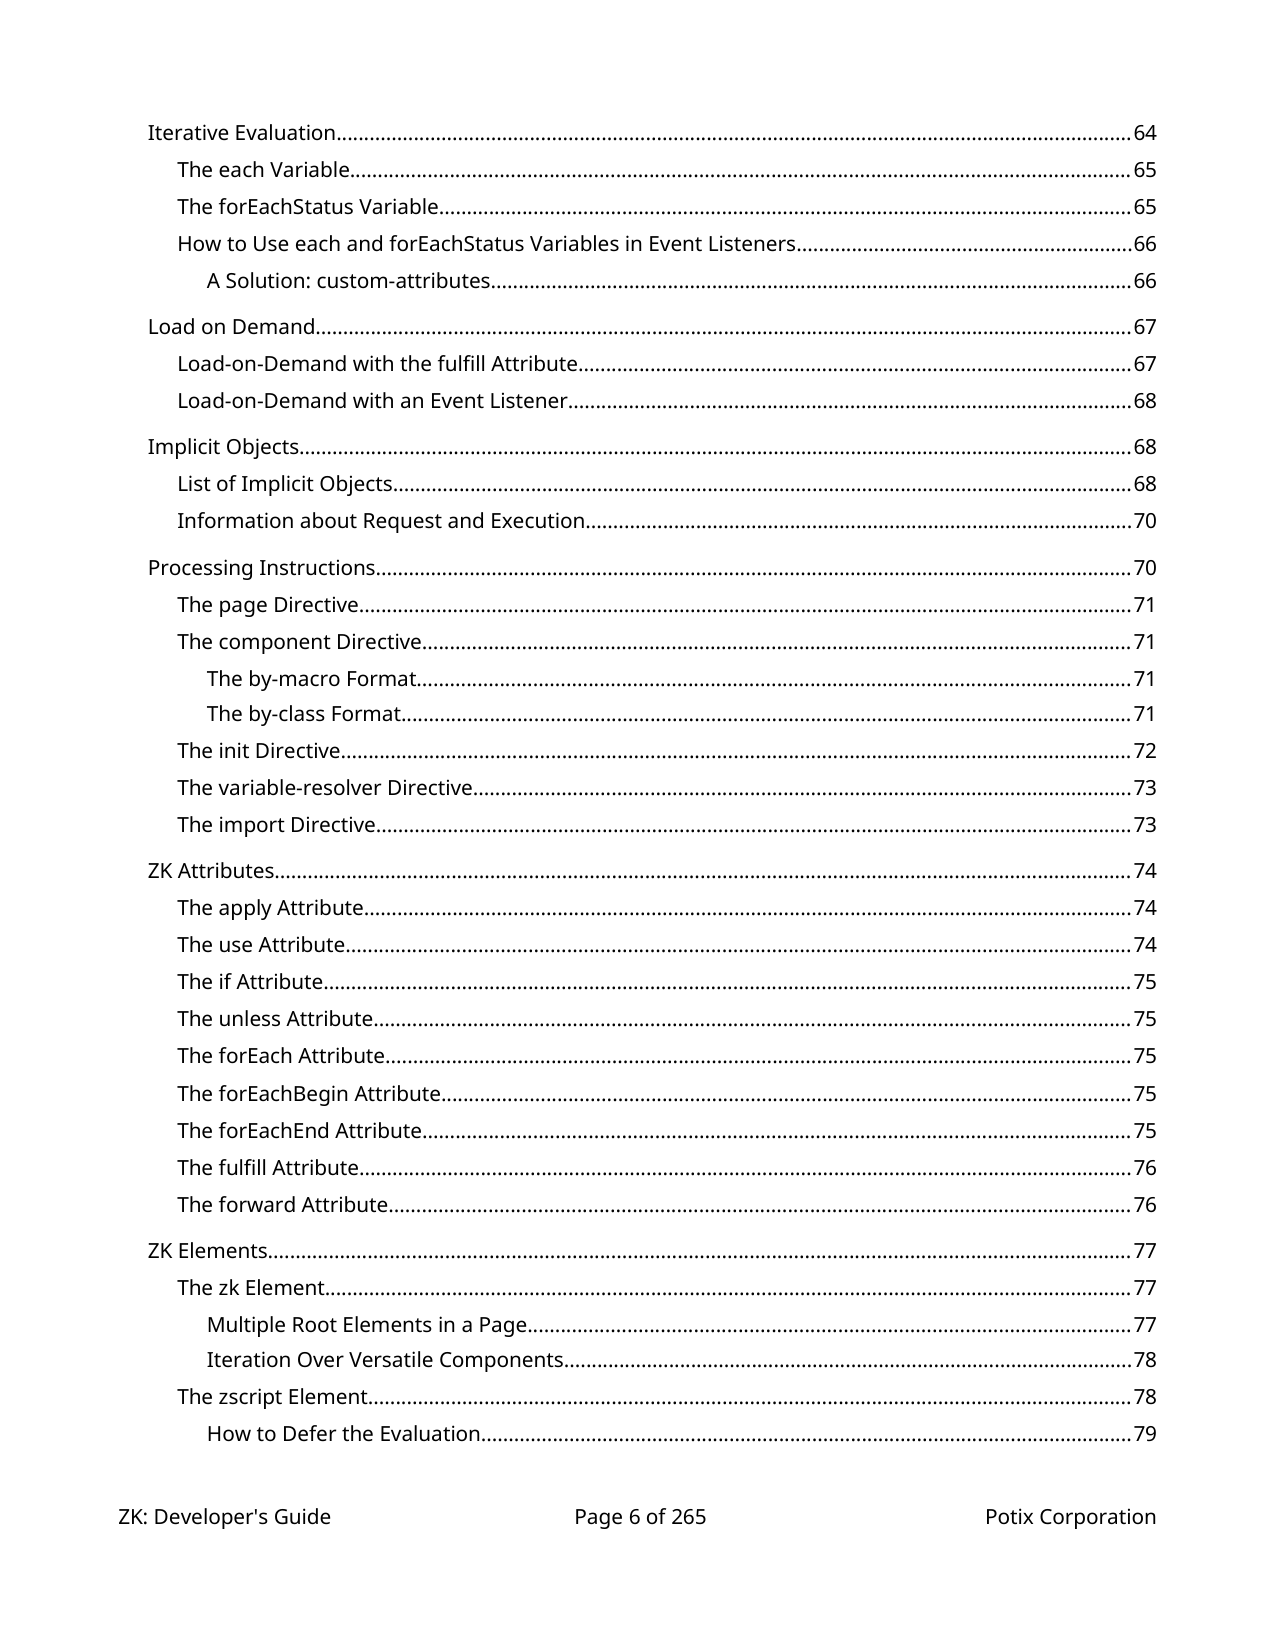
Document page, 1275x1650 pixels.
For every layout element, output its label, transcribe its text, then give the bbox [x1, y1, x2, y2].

text Load-on-Demand with an Event Listener 68 [177, 387, 1157, 415]
text Iteration Over Versatile Components 78 [207, 1345, 1157, 1373]
text The use Attribute 74 [177, 930, 1157, 959]
text The forEach Attribute 75 [177, 1042, 1157, 1070]
text How to Use each and forEachStatus Variables in Event Listeners 66 [177, 229, 1157, 258]
text The forEachBegin Attribute 75 [177, 1079, 1157, 1107]
text The unless Attribute 75 [177, 1004, 1157, 1033]
text The zscript Element 78 [177, 1382, 1157, 1411]
text Processing Instructions 70 [148, 553, 1157, 581]
text The by-macro Format 71 [207, 664, 1157, 692]
text Multiple Root Elements in a Page 77 [207, 1310, 1157, 1338]
text The init Directive 72 [177, 736, 1157, 764]
text The if Attribute 75 [177, 967, 1157, 996]
text List of Implicit Objects 68 [177, 469, 1157, 498]
text ZK Attributes 74 [148, 856, 1157, 884]
text Iterative Evaluation 64 [148, 118, 1157, 146]
text Load-on-Demand with the fulfill Attribute 67 [177, 349, 1157, 378]
text The import Directive 73 [177, 810, 1157, 838]
text Implicit Objects 68 [148, 432, 1157, 461]
text The variable-resolver Directive 73 [177, 773, 1157, 801]
text How to Defer the Evaluation 79 [207, 1419, 1157, 1448]
text The component Directive 71 [177, 627, 1157, 655]
text The page Directive 71 [177, 590, 1157, 618]
text Load on Demand 67 [148, 312, 1157, 341]
text The forward Attribute 76 [177, 1190, 1157, 1218]
text The forEachStatus Variable 65 [177, 192, 1157, 221]
text The each Variable 65 [177, 155, 1157, 183]
text The zk Element 77 [177, 1273, 1157, 1301]
text The apply Attribute 74 [177, 893, 1157, 922]
text The forEachEnd Attribute 75 [177, 1116, 1157, 1144]
text A Solution: custom-attributes 66 [207, 266, 1157, 295]
text The fulfill Attribute 76 [177, 1153, 1157, 1181]
text Information about Request and Execution 70 [177, 507, 1157, 535]
text ZK Elements 77 [148, 1236, 1157, 1264]
text The by-class Format 71 [207, 699, 1157, 727]
